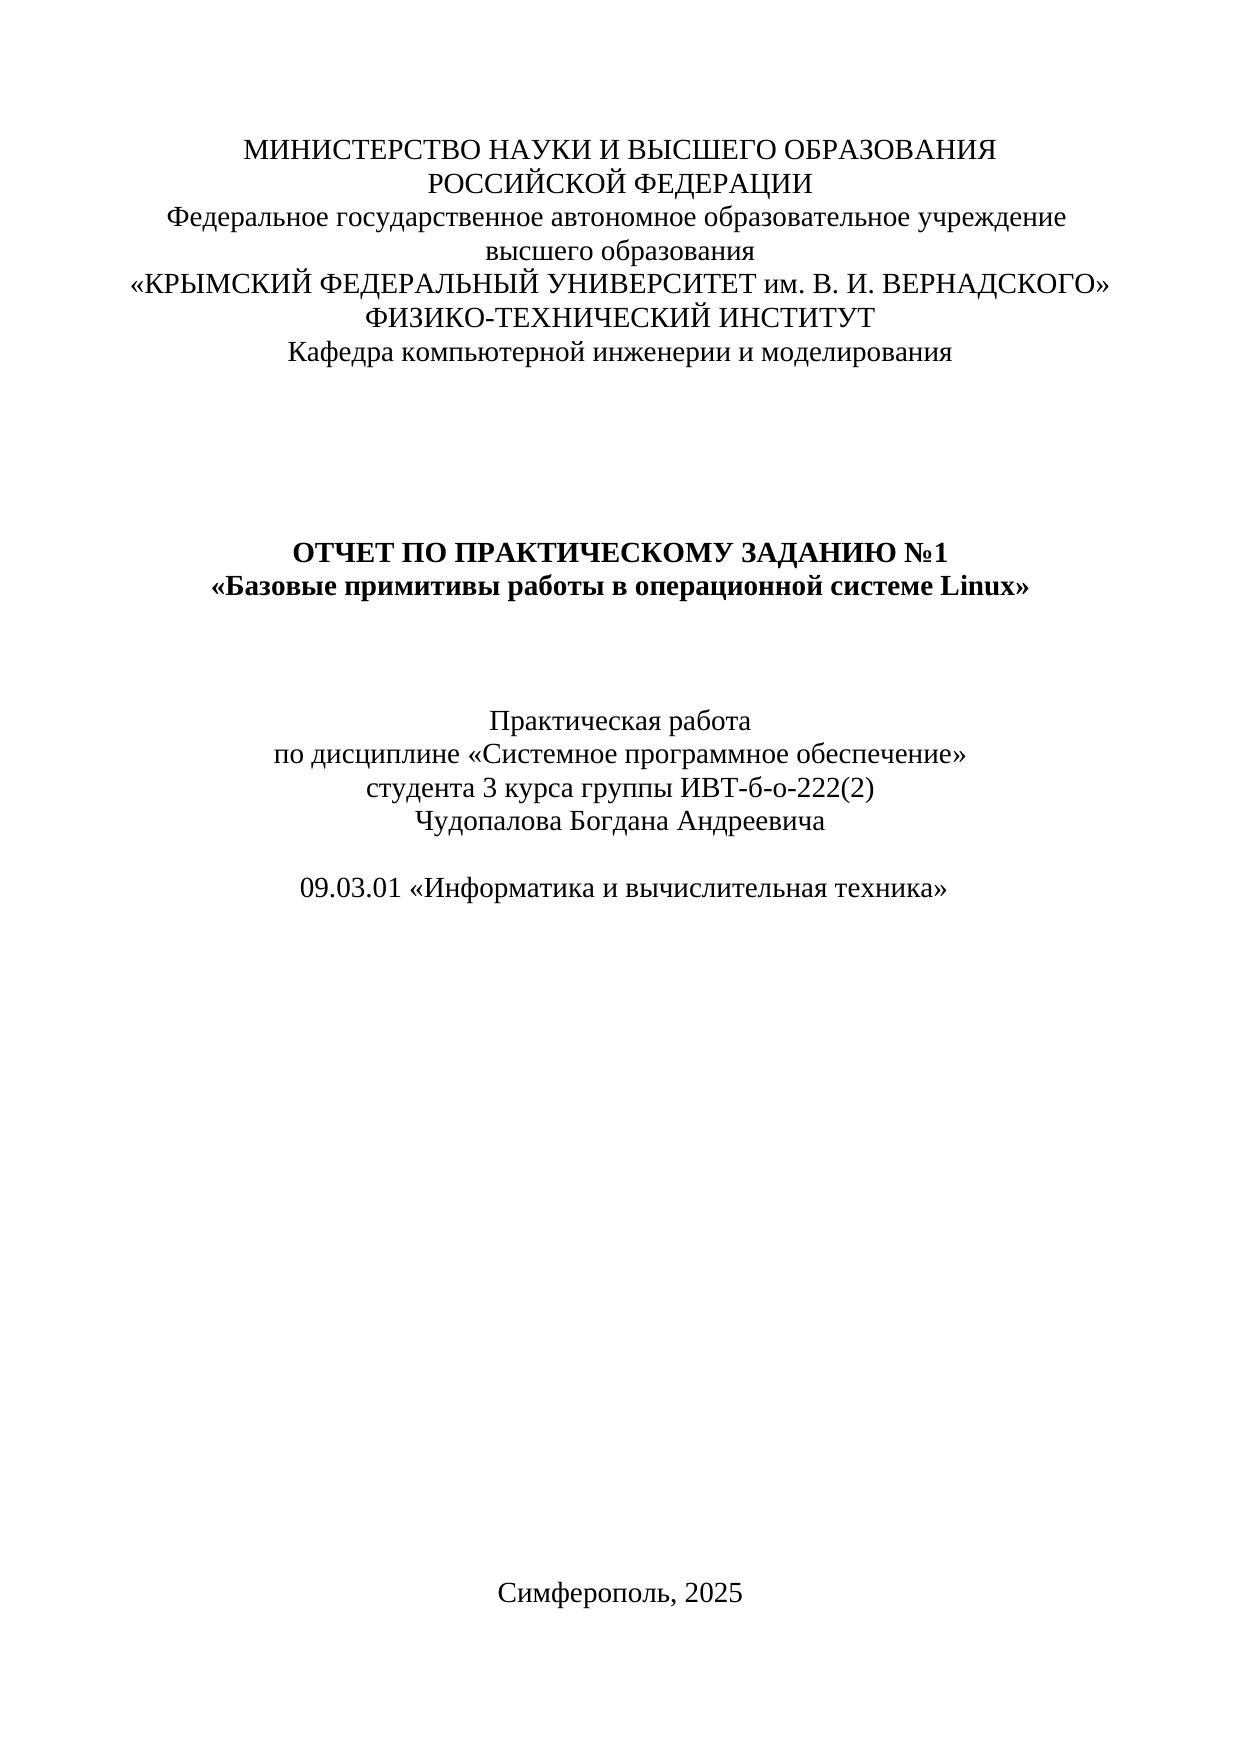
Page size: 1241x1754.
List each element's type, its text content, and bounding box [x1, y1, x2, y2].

text Чудопалова Богдана Андреевича [118, 803, 1122, 837]
text по дисциплине «Системное программное обеспечение» [118, 736, 1122, 770]
text Федеральное государственное автономное образовательное учреждение высшего образования [118, 199, 1122, 267]
text ОТЧЕТ ПО ПРАКТИЧЕСКОМУ ЗАДАНИЮ №1 [118, 535, 1122, 568]
text Симферополь, 2025 [118, 1575, 1122, 1608]
text студента 3 курса группы ИВТ-б-о-222(2) [118, 770, 1122, 803]
text МИНИСТЕРСТВО НАУКИ И ВЫСШЕГО ОБРАЗОВАНИЯ РОССИЙСКОЙ ФЕДЕРАЦИИ [118, 132, 1122, 199]
text Кафедра компьютерной инженерии и моделирования [118, 334, 1122, 367]
text «Базовые примитивы работы в операционной системе Linux» [118, 568, 1122, 602]
text «КРЫМСКИЙ ФЕДЕРАЛЬНЫЙ УНИВЕРСИТЕТ им. В. И. ВЕРНАДСКОГО» [118, 267, 1122, 300]
text Практическая работа [118, 703, 1122, 736]
text ФИЗИКО-ТЕХНИЧЕСКИЙ ИНСТИТУТ [118, 300, 1122, 334]
text 09.03.01 «Информатика и вычислительная техника» [118, 870, 1122, 904]
